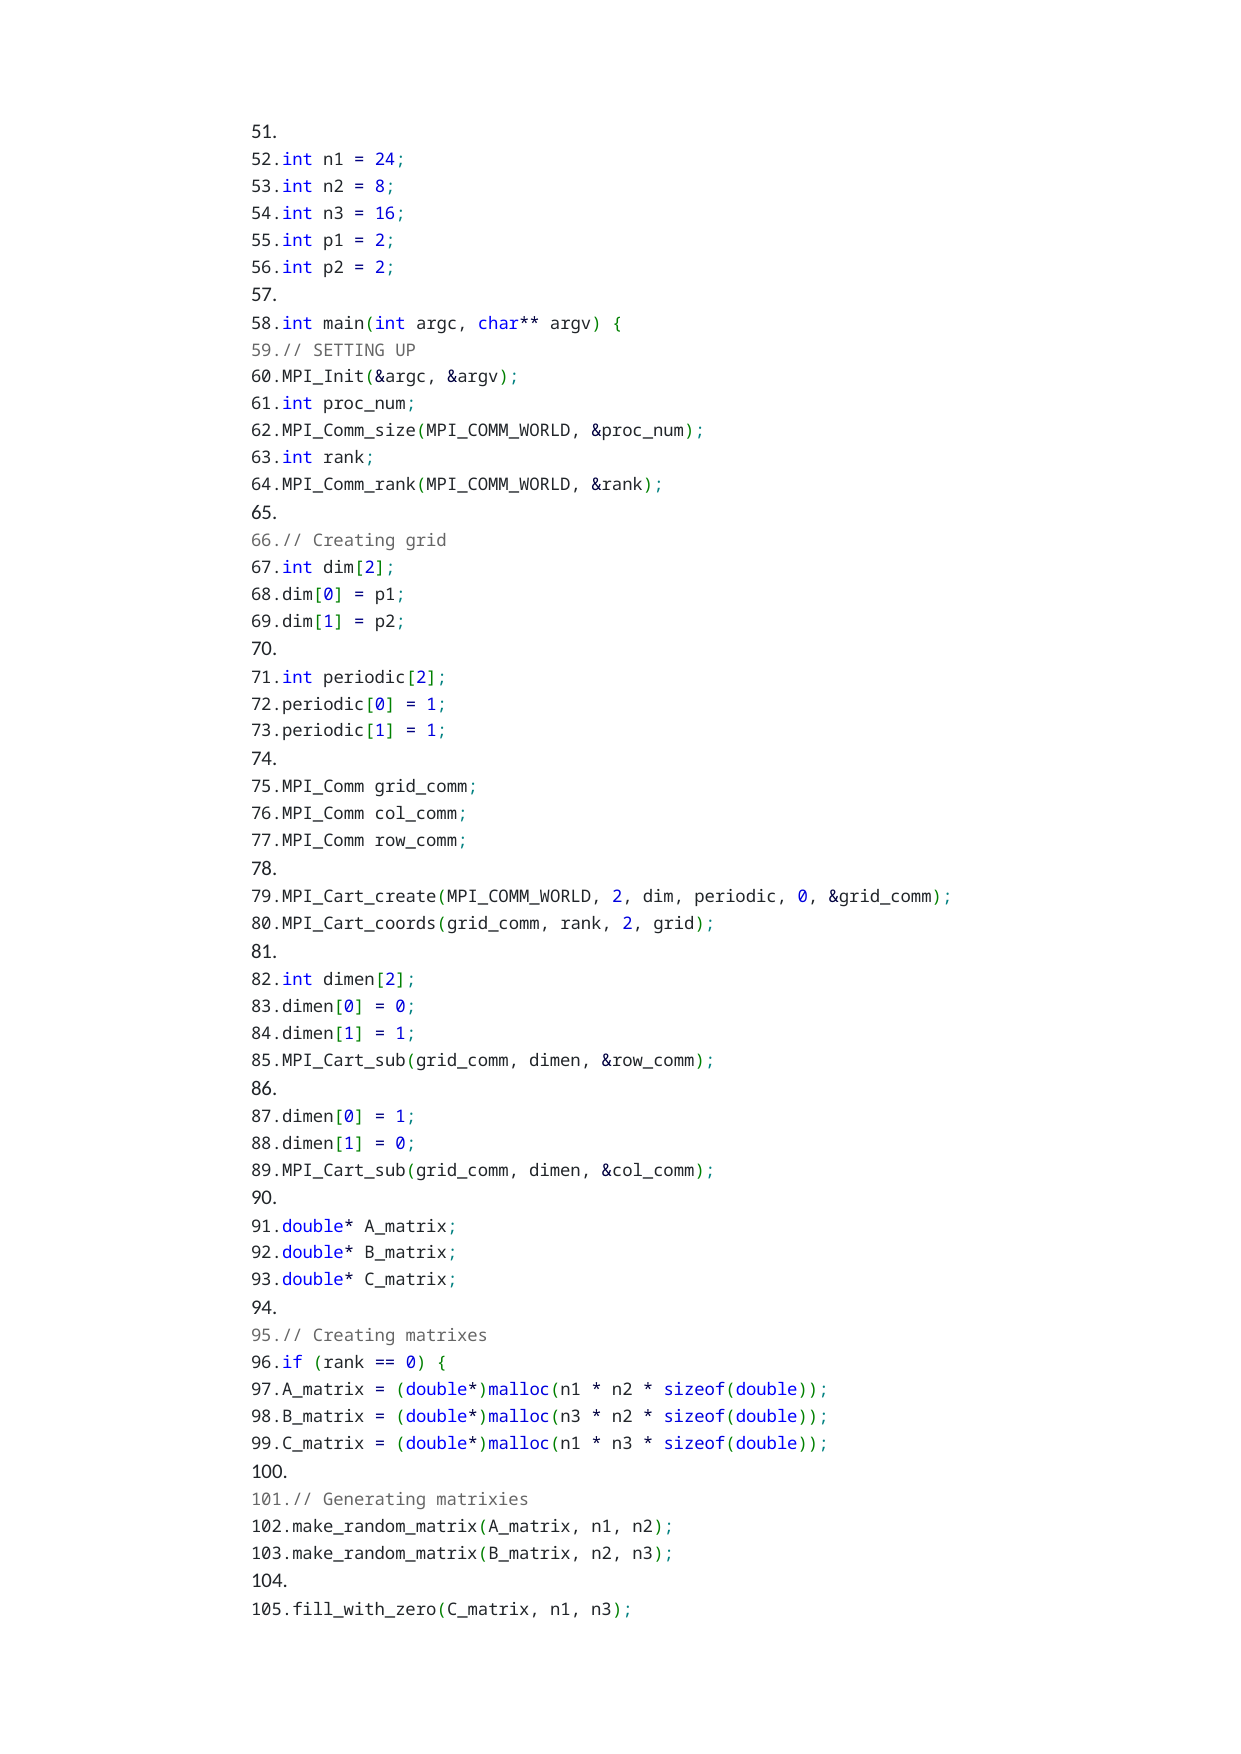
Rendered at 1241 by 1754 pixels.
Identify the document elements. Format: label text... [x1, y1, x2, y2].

list dimen[1] = 0; [177, 1131, 1152, 1154]
list MPI_Init(&argc, &argv); [177, 364, 1152, 388]
list double* A_matrix; [177, 1214, 1152, 1237]
list double* C_matrix; [177, 1267, 1152, 1291]
list int p2 = 2; [177, 255, 1152, 278]
list MPI_Comm grid_comm; [177, 774, 1152, 798]
list int dimen[2]; [177, 967, 1152, 991]
list // Creating grid [177, 528, 1152, 552]
list make_random_matrix(B_matrix, n2, n3); [177, 1541, 1152, 1564]
list if (rank == 0) { [177, 1350, 1152, 1374]
list int n3 = 16; [177, 201, 1152, 224]
list // Generating matrixies [177, 1487, 1152, 1511]
list MPI_Comm_size(MPI_COMM_WORLD, &proc_num); [177, 418, 1152, 442]
list int periodic[2]; [177, 665, 1152, 688]
list MPI_Comm_rank(MPI_COMM_WORLD, &rank); [177, 472, 1152, 496]
list MPI_Cart_coords(grid_comm, rank, 2, grid); [177, 911, 1152, 935]
list int main(int argc, char** argv) { [177, 311, 1152, 334]
list dim[0] = p1; [177, 582, 1152, 605]
list MPI_Comm row_comm; [177, 828, 1152, 852]
list int proc_num; [177, 391, 1152, 415]
list A_matrix = (double*)malloc(n1 * n2 * sizeof(double)); [177, 1377, 1152, 1401]
list MPI_Cart_create(MPI_COMM_WORLD, 2, dim, periodic, 0, &grid_comm); [177, 884, 1152, 908]
list dimen[1] = 1; [177, 1021, 1152, 1044]
list periodic[1] = 1; [177, 718, 1152, 742]
list C_matrix = (double*)malloc(n1 * n3 * sizeof(double)); [177, 1431, 1152, 1454]
list int n1 = 24; [177, 147, 1152, 171]
list B_matrix = (double*)malloc(n3 * n2 * sizeof(double)); [177, 1404, 1152, 1428]
list MPI_Cart_sub(grid_comm, dimen, &row_comm); [177, 1048, 1152, 1071]
list make_random_matrix(A_matrix, n1, n2); [177, 1514, 1152, 1537]
list int n2 = 8; [177, 174, 1152, 198]
list periodic[0] = 1; [177, 692, 1152, 715]
list int dim[2]; [177, 555, 1152, 578]
list // Creating matrixes [177, 1323, 1152, 1347]
list int rank; [177, 445, 1152, 469]
list MPI_Cart_sub(grid_comm, dimen, &col_comm); [177, 1158, 1152, 1181]
list fill_with_zero(C_matrix, n1, n3); [177, 1597, 1152, 1620]
list // SETTING UP [177, 338, 1152, 361]
list MPI_Comm col_comm; [177, 801, 1152, 825]
list dimen[0] = 0; [177, 994, 1152, 1018]
list double* B_matrix; [177, 1241, 1152, 1264]
list int p1 = 2; [177, 228, 1152, 251]
list dimen[0] = 1; [177, 1104, 1152, 1127]
list dim[1] = p2; [177, 609, 1152, 632]
